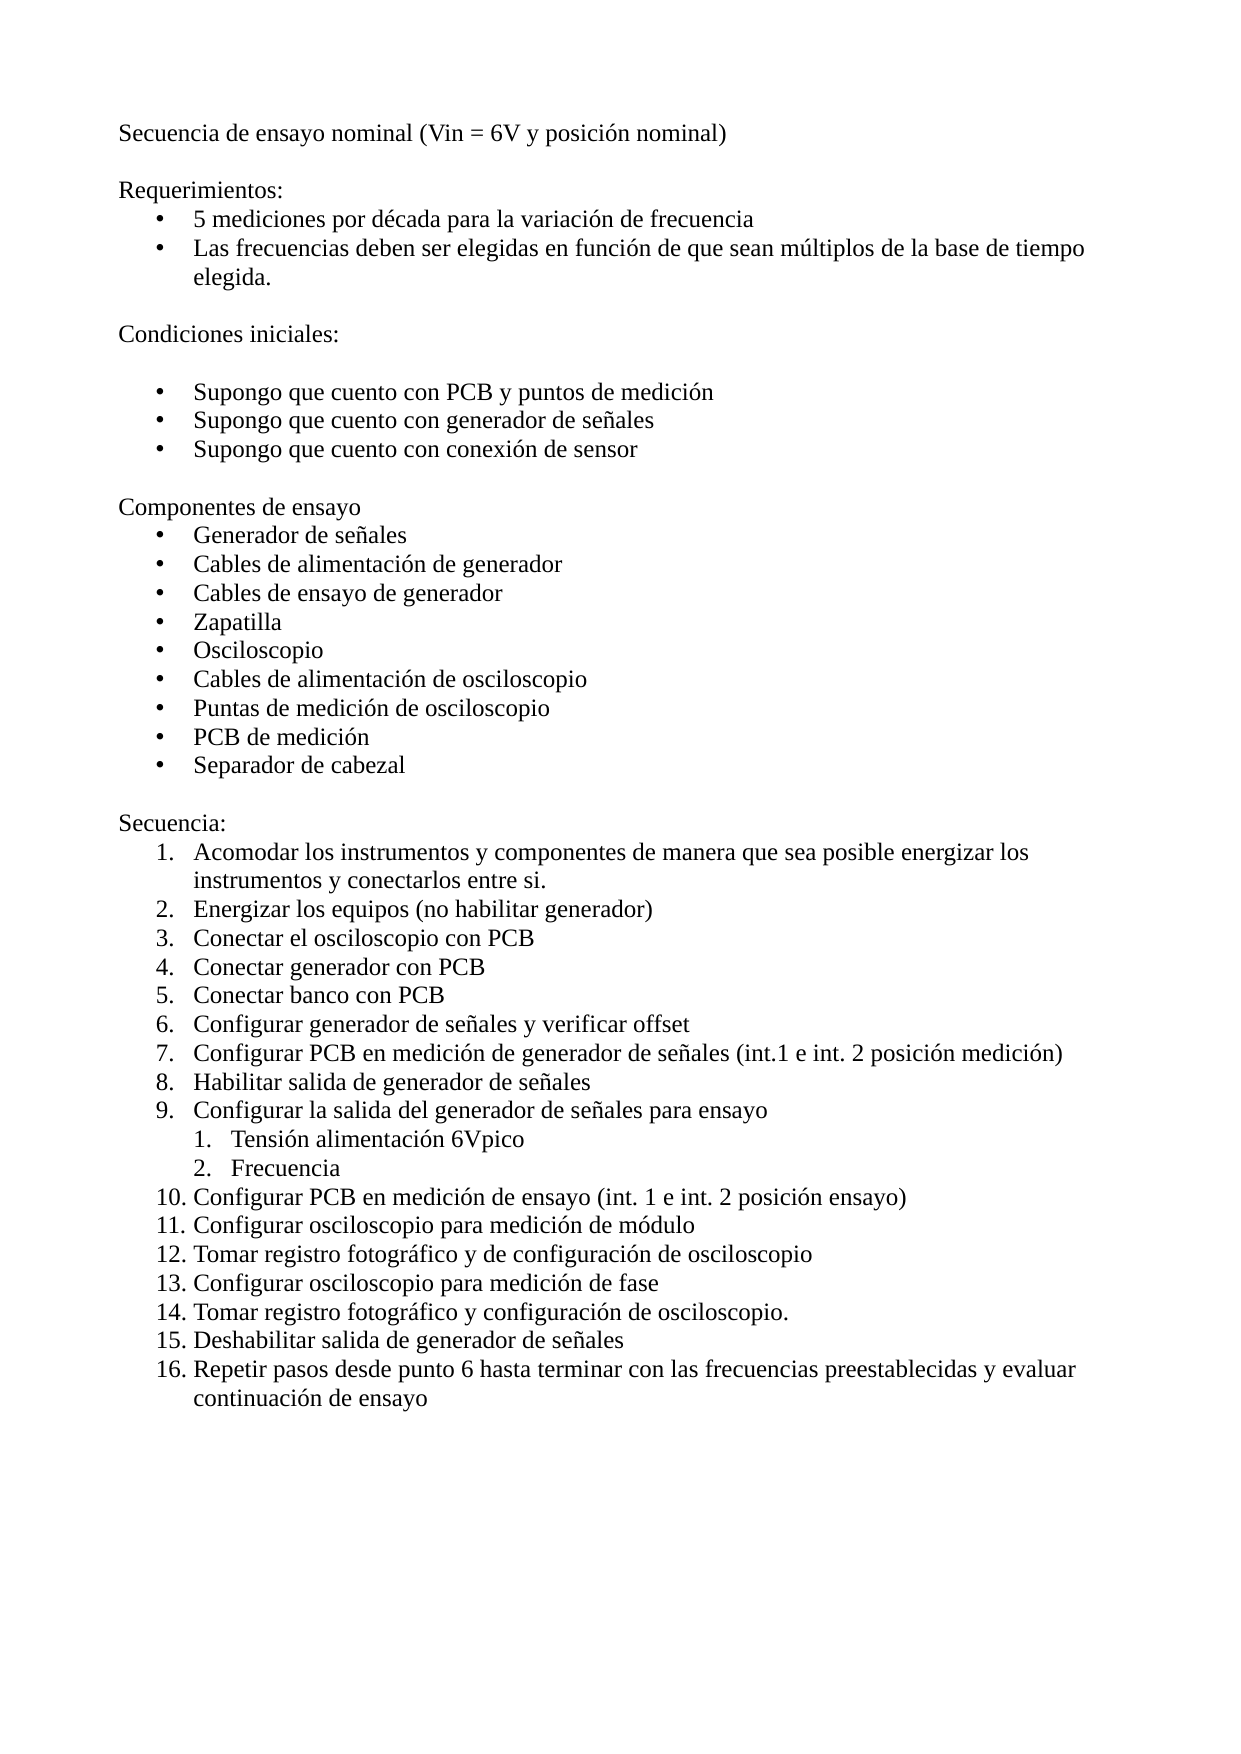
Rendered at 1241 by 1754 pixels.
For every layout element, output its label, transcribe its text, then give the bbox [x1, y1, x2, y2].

list Deshabilitar salida de generador de señales [156, 1326, 1122, 1354]
list Zapatilla [156, 607, 1122, 636]
list Cables de alimentación de generador [156, 549, 1122, 578]
text Secuencia de ensayo nominal (Vin = 6V y posición nominal) [118, 118, 1122, 147]
text Condiciones iniciales: [118, 319, 1122, 348]
list Tensión alimentación 6Vpico [193, 1124, 1122, 1153]
list Configurar la salida del generador de señales para ensayo [156, 1096, 1122, 1124]
list Las frecuencias deben ser elegidas en función de que sean múltiplos de la base de tiempo elegida. [156, 233, 1122, 291]
list Configurar osciloscopio para medición de fase [156, 1268, 1122, 1297]
list Configurar PCB en medición de ensayo (int. 1 e int. 2 posición ensayo) [156, 1182, 1122, 1211]
list Frecuencia [193, 1153, 1122, 1182]
list Tomar registro fotográfico y configuración de osciloscopio. [156, 1297, 1122, 1326]
list Generador de señales [156, 521, 1122, 549]
list Configurar osciloscopio para medición de módulo [156, 1211, 1122, 1239]
list Energizar los equipos (no habilitar generador) [156, 894, 1122, 923]
list Repetir pasos desde punto 6 hasta terminar con las frecuencias preestablecidas y evaluar continuación de ensayo [156, 1354, 1122, 1412]
list Conectar banco con PCB [156, 981, 1122, 1009]
list Supongo que cuento con generador de señales [156, 406, 1122, 434]
list Conectar el osciloscopio con PCB [156, 923, 1122, 952]
list Configurar generador de señales y verificar offset [156, 1009, 1122, 1038]
list Supongo que cuento con PCB y puntos de medición [156, 377, 1122, 406]
list Conectar generador con PCB [156, 952, 1122, 981]
list PCB de medición [156, 722, 1122, 751]
list 5 mediciones por década para la variación de frecuencia [156, 204, 1122, 233]
list Cables de alimentación de osciloscopio [156, 664, 1122, 693]
list Puntas de medición de osciloscopio [156, 693, 1122, 722]
list Separador de cabezal [156, 751, 1122, 779]
text Secuencia: [118, 808, 1122, 837]
list Habilitar salida de generador de señales [156, 1067, 1122, 1096]
list Supongo que cuento con conexión de sensor [156, 434, 1122, 463]
list Cables de ensayo de generador [156, 578, 1122, 607]
list Tomar registro fotográfico y de configuración de osciloscopio [156, 1239, 1122, 1268]
text Requerimientos: [118, 176, 1122, 204]
text Componentes de ensayo [118, 492, 1122, 521]
list Osciloscopio [156, 636, 1122, 664]
list Acomodar los instrumentos y componentes de manera que sea posible energizar los instrumentos y conectarlos entre si. [156, 837, 1122, 894]
list Configurar PCB en medición de generador de señales (int.1 e int. 2 posición medición) [156, 1038, 1122, 1067]
